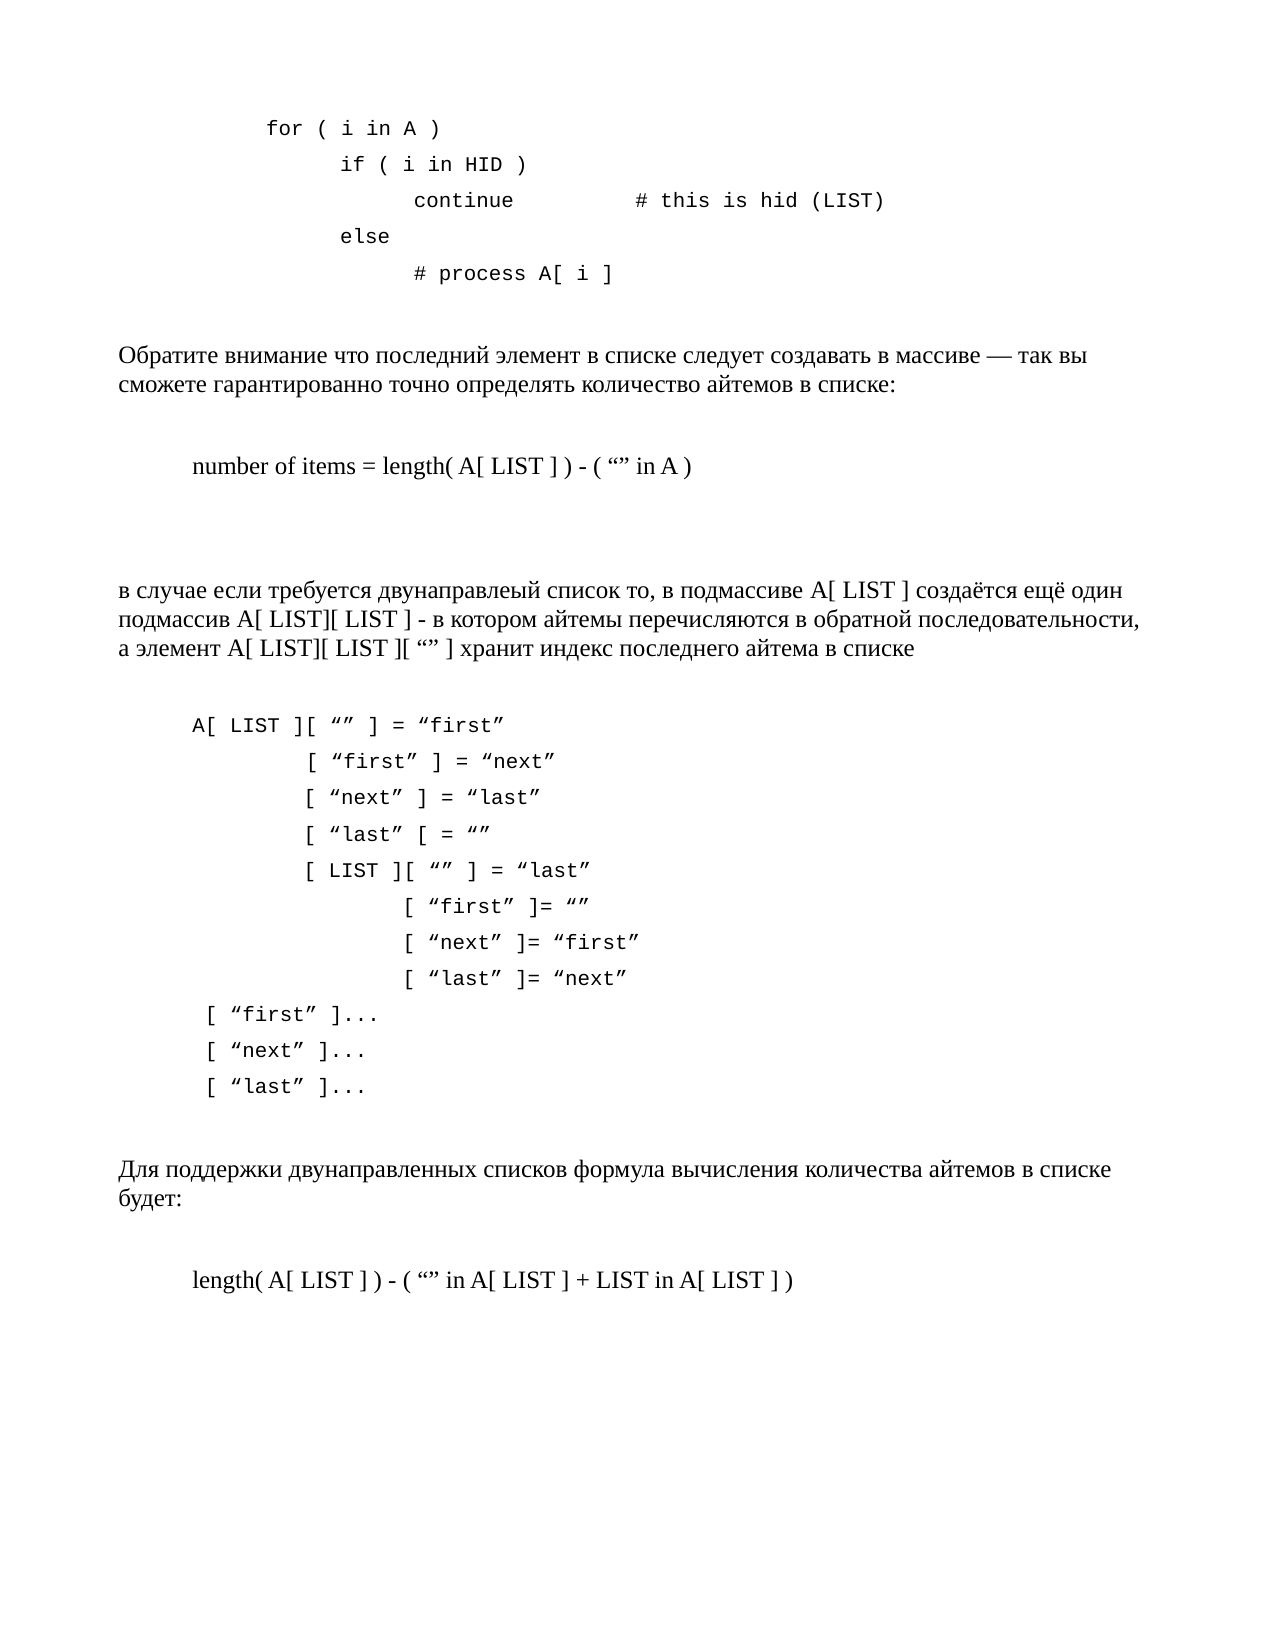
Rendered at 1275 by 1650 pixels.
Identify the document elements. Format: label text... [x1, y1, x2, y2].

text [ “first” ]= “” [118, 896, 1157, 919]
text [ “next” ]... [118, 1040, 1157, 1064]
text continue # this is hid (LIST) [118, 190, 1157, 214]
text for ( i in A ) [118, 118, 1157, 142]
text if ( i in HID ) [118, 154, 1157, 178]
text [ “last” ]... [118, 1077, 1157, 1100]
text [ “first” ] = “next” [118, 751, 1157, 775]
text [ “last” [ = “” [118, 823, 1157, 847]
text [ “next” ]= “first” [118, 932, 1157, 956]
text else [118, 227, 1157, 250]
text [ “next” ] = “last” [118, 787, 1157, 811]
text [ LIST ][ “” ] = “last” [118, 860, 1157, 883]
text A[ LIST ][ “” ] = “first” [118, 715, 1157, 739]
text # process A[ i ] [118, 263, 1157, 286]
text [ “last” ]= “next” [118, 968, 1157, 992]
text в случае если требуется двунаправлеый список то, в подмассиве A[ LIST ] создаётся ещё один подмассив A[ LIST][ LIST ] - в котором айтемы перечисляются в обратной последовательности, а элемeнт A[ LIST][ LIST ][ “” ] хранит индекс последнего айтема в списке [118, 575, 1157, 661]
text length( A[ LIST ] ) - ( “” in A[ LIST ] + LIST in A[ LIST ] ) [118, 1265, 1157, 1294]
text Для поддержки двунаправленных списков формула вычисления количества айтемов в списке будет: [118, 1154, 1157, 1211]
text Обратите внимание что последний элемент в списке следует создавать в массиве — так вы сможете гарантированно точно определять количество айтемов в списке: [118, 340, 1157, 398]
text number of items = length( A[ LIST ] ) - ( “” in A ) [118, 451, 1157, 480]
text [ “first” ]... [118, 1004, 1157, 1028]
